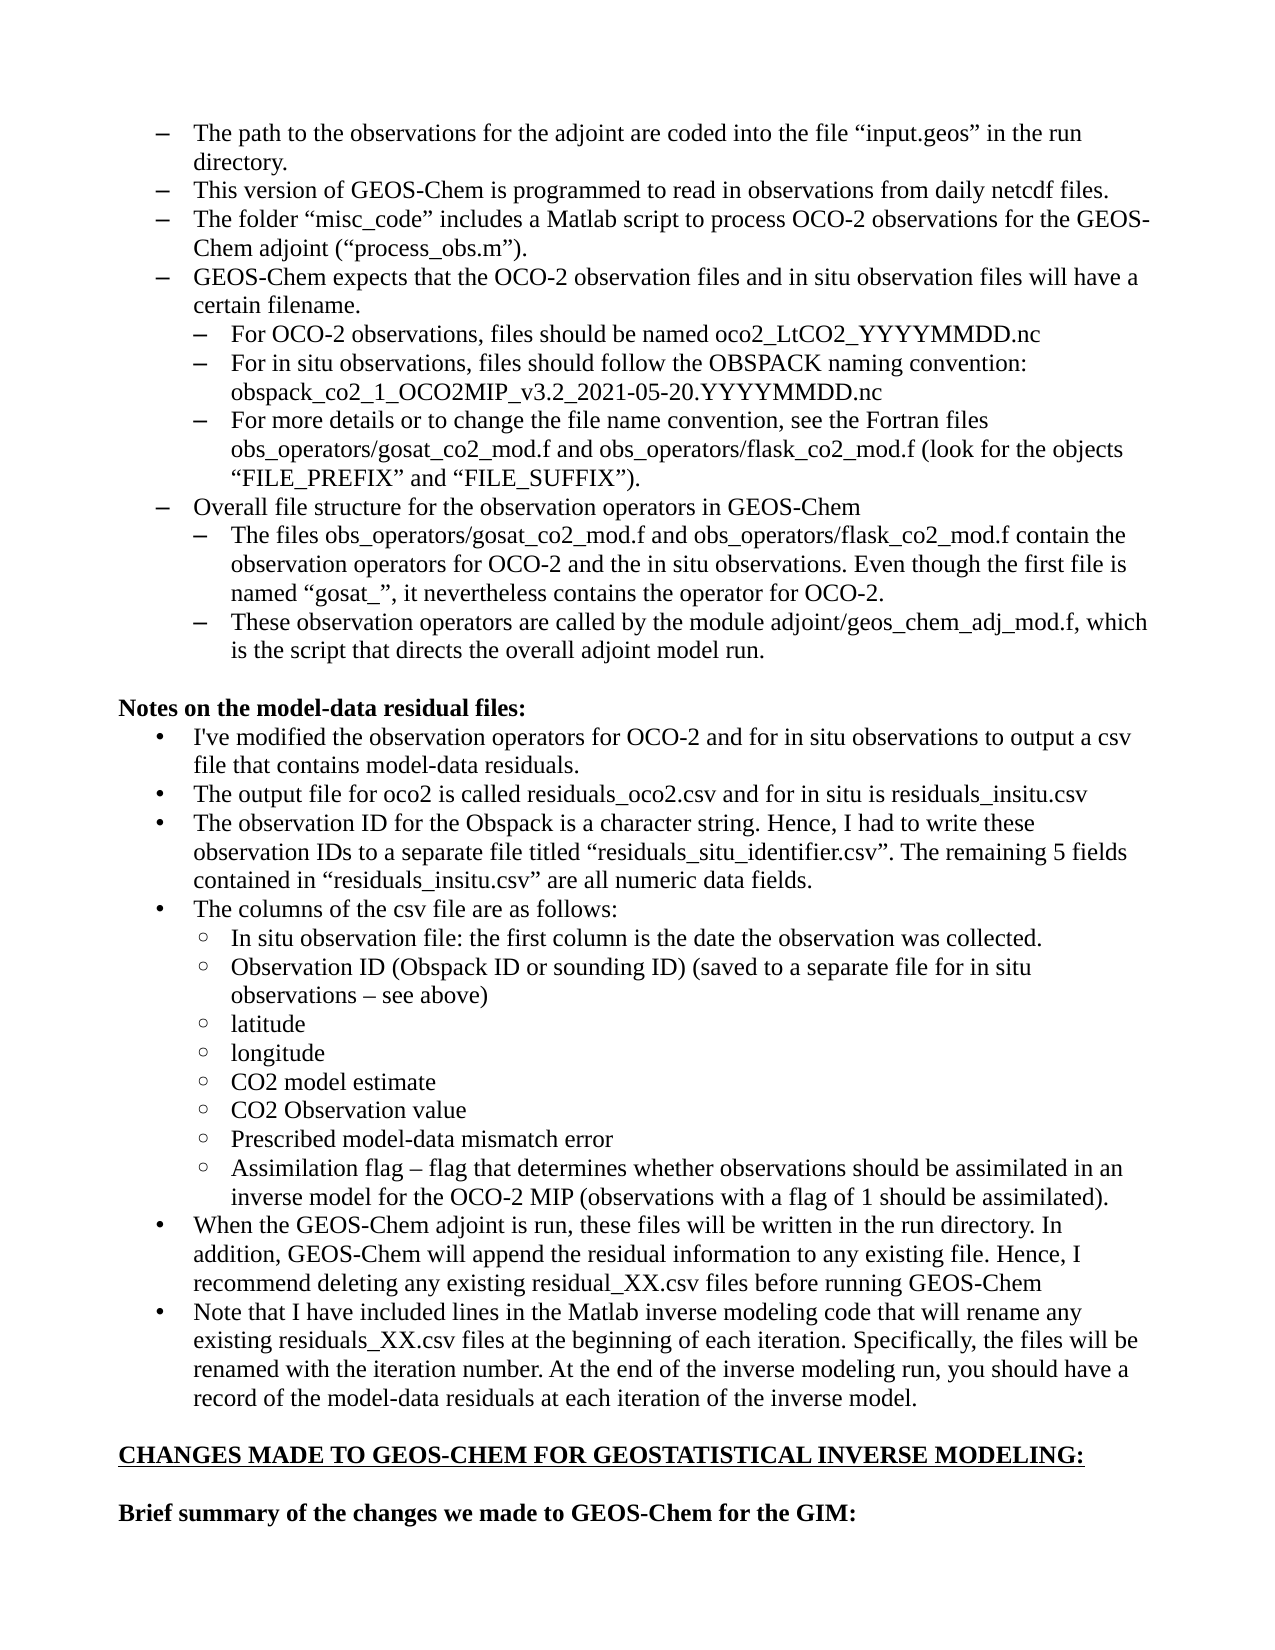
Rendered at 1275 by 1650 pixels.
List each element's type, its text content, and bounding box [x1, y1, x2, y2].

list latitude [193, 1009, 1157, 1038]
list I've modified the observation operators for OCO-2 and for in situ observations to output a csv file that contains model-data residuals. [156, 722, 1157, 779]
list For in situ observations, files should follow the OBSPACK naming convention: obspack_co2_1_OCO2MIP_v3.2_2021-05-20.YYYYMMDD.nc [193, 348, 1157, 406]
list Observation ID (Obspack ID or sounding ID) (saved to a separate file for in situ observations – see above) [193, 952, 1157, 1009]
list longitude [193, 1038, 1157, 1067]
list CO2 Observation value [193, 1096, 1157, 1124]
list Prescribed model-data mismatch error [193, 1124, 1157, 1153]
list The observation ID for the Obspack is a character string. Hence, I had to write these observation IDs to a separate file titled “residuals_situ_identifier.csv”. The remaining 5 fields contained in “residuals_insitu.csv” are all numeric data fields. [156, 808, 1157, 894]
list CO2 model estimate [193, 1067, 1157, 1096]
list For OCO-2 observations, files should be named oco2_LtCO2_YYYYMMDD.nc [193, 319, 1157, 348]
text Brief summary of the changes we made to GEOS-Chem for the GIM: [118, 1498, 1157, 1527]
list When the GEOS-Chem adjoint is run, these files will be written in the run directory. In addition, GEOS-Chem will append the residual information to any existing file. Hence, I recommend deleting any existing residual_XX.csv files before running GEOS-Chem [156, 1211, 1157, 1297]
list For more details or to change the file name convention, see the Fortran files obs_operators/gosat_co2_mod.f and obs_operators/flask_co2_mod.f (look for the objects “FILE_PREFIX” and “FILE_SUFFIX”). [193, 406, 1157, 492]
list These observation operators are called by the module adjoint/geos_chem_adj_mod.f, which is the script that directs the overall adjoint model run. [193, 607, 1157, 664]
list The path to the observations for the adjoint are coded into the file “input.geos” in the run directory. [156, 118, 1157, 176]
list This version of GEOS-Chem is programmed to read in observations from daily netcdf files. [156, 176, 1157, 204]
list The output file for oco2 is called residuals_oco2.csv and for in situ is residuals_insitu.csv [156, 779, 1157, 808]
list GEOS-Chem expects that the OCO-2 observation files and in situ observation files will have a certain filename. [156, 262, 1157, 319]
text Notes on the model-data residual files: [118, 693, 1157, 722]
list Overall file structure for the observation operators in GEOS-Chem [156, 492, 1157, 521]
text CHANGES MADE TO GEOS-CHEM FOR GEOSTATISTICAL INVERSE MODELING: [118, 1441, 1157, 1469]
list The folder “misc_code” includes a Matlab script to process OCO-2 observations for the GEOS-Chem adjoint (“process_obs.m”). [156, 204, 1157, 262]
list The files obs_operators/gosat_co2_mod.f and obs_operators/flask_co2_mod.f contain the observation operators for OCO-2 and the in situ observations. Even though the first file is named “gosat_”, it nevertheless contains the operator for OCO-2. [193, 521, 1157, 607]
list Note that I have included lines in the Matlab inverse modeling code that will rename any existing residuals_XX.csv files at the beginning of each iteration. Specifically, the files will be renamed with the iteration number. At the end of the inverse modeling run, you should have a record of the model-data residuals at each iteration of the inverse model. [156, 1297, 1157, 1412]
list In situ observation file: the first column is the date the observation was collected. [193, 923, 1157, 952]
list The columns of the csv file are as follows: [156, 894, 1157, 923]
list Assimilation flag – flag that determines whether observations should be assimilated in an inverse model for the OCO-2 MIP (observations with a flag of 1 should be assimilated). [193, 1153, 1157, 1211]
